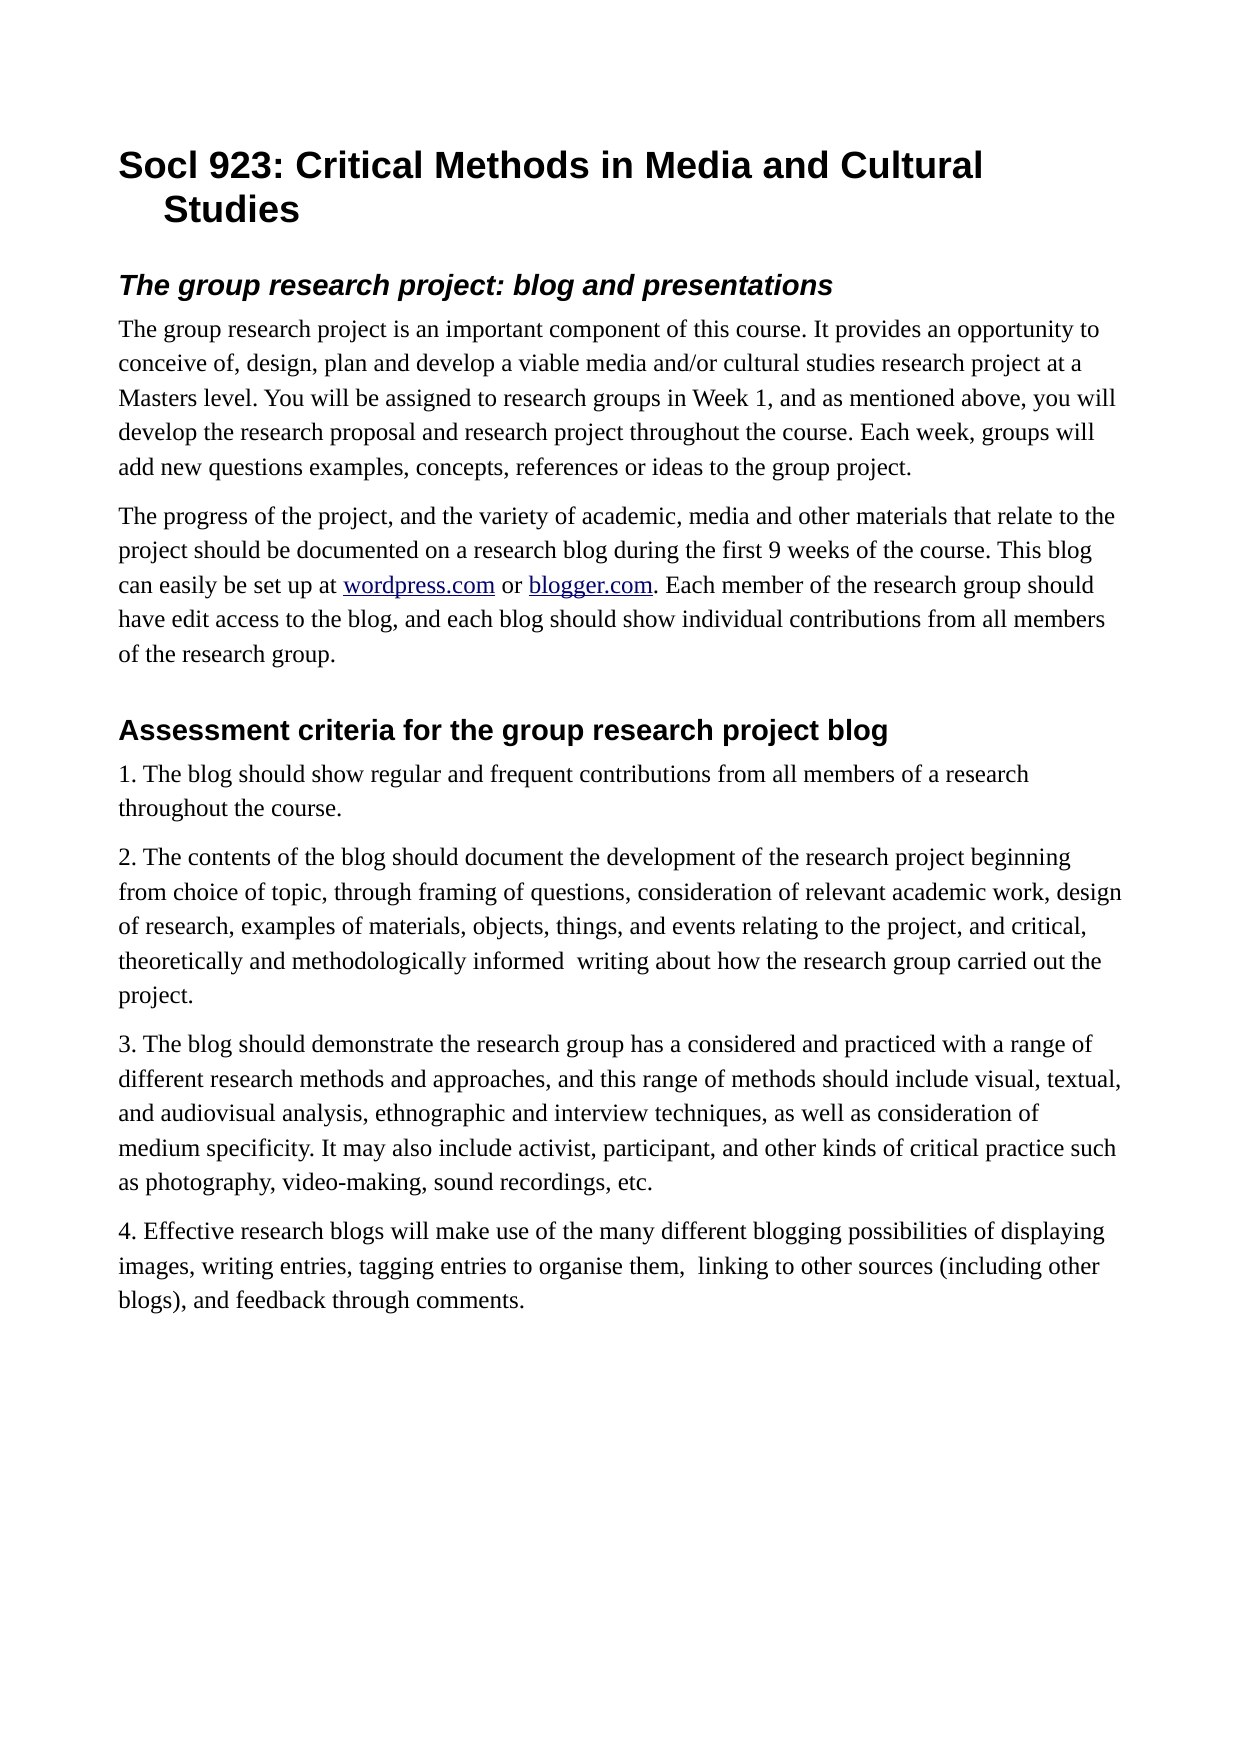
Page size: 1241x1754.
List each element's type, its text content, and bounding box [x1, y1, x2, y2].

text The group research project is an important component of this course. It provides an opportunity to conceive of, design, plan and develop a viable media and/or cultural studies research project at a Masters level. You will be assigned to research groups in Week 1, and as mentioned above, you will develop the research proposal and research project throughout the course. Each week, groups will add new questions examples, concepts, references or ideas to the group project. [118, 314, 1122, 481]
text 2. The contents of the blog should document the development of the research project beginning from choice of topic, through framing of questions, consideration of relevant academic work, design of research, examples of materials, objects, things, and events relating to the project, and critical, theoretically and methodologically informed writing about how the research group carried out the project. [118, 842, 1122, 1009]
text The progress of the project, and the variety of academic, media and other materials that relate to the project should be documented on a research blog during the first 9 weeks of the course. This blog can easily be set up at wordpress.com or blogger.com. Each member of the research group should have edit access to the blog, and each blog should show individual contributions from all members of the research group. [118, 501, 1122, 668]
text 1. The blog should show regular and frequent contributions from all members of a research throughout the course. [118, 759, 1122, 822]
subtitle Socl 923: Critical Methods in Media and Cultural Studies [118, 143, 1122, 230]
text 3. The blog should demonstrate the research group has a considered and practiced with a range of different research methods and approaches, and this range of methods should include visual, textual, and audiovisual analysis, ethnographic and interview techniques, as well as consideration of medium specificity. It may also include activist, participant, and other kinds of critical practice such as photography, video-making, sound recordings, etc. [118, 1029, 1122, 1196]
text 4. Effective research blogs will make use of the many different blogging possibilities of displaying images, writing entries, tagging entries to organise them, linking to other sources (including other blogs), and feedback through comments. [118, 1216, 1122, 1314]
subtitle The group research project: blog and presentations [118, 268, 1122, 301]
subtitle Assessment criteria for the group research project blog [118, 713, 1122, 746]
